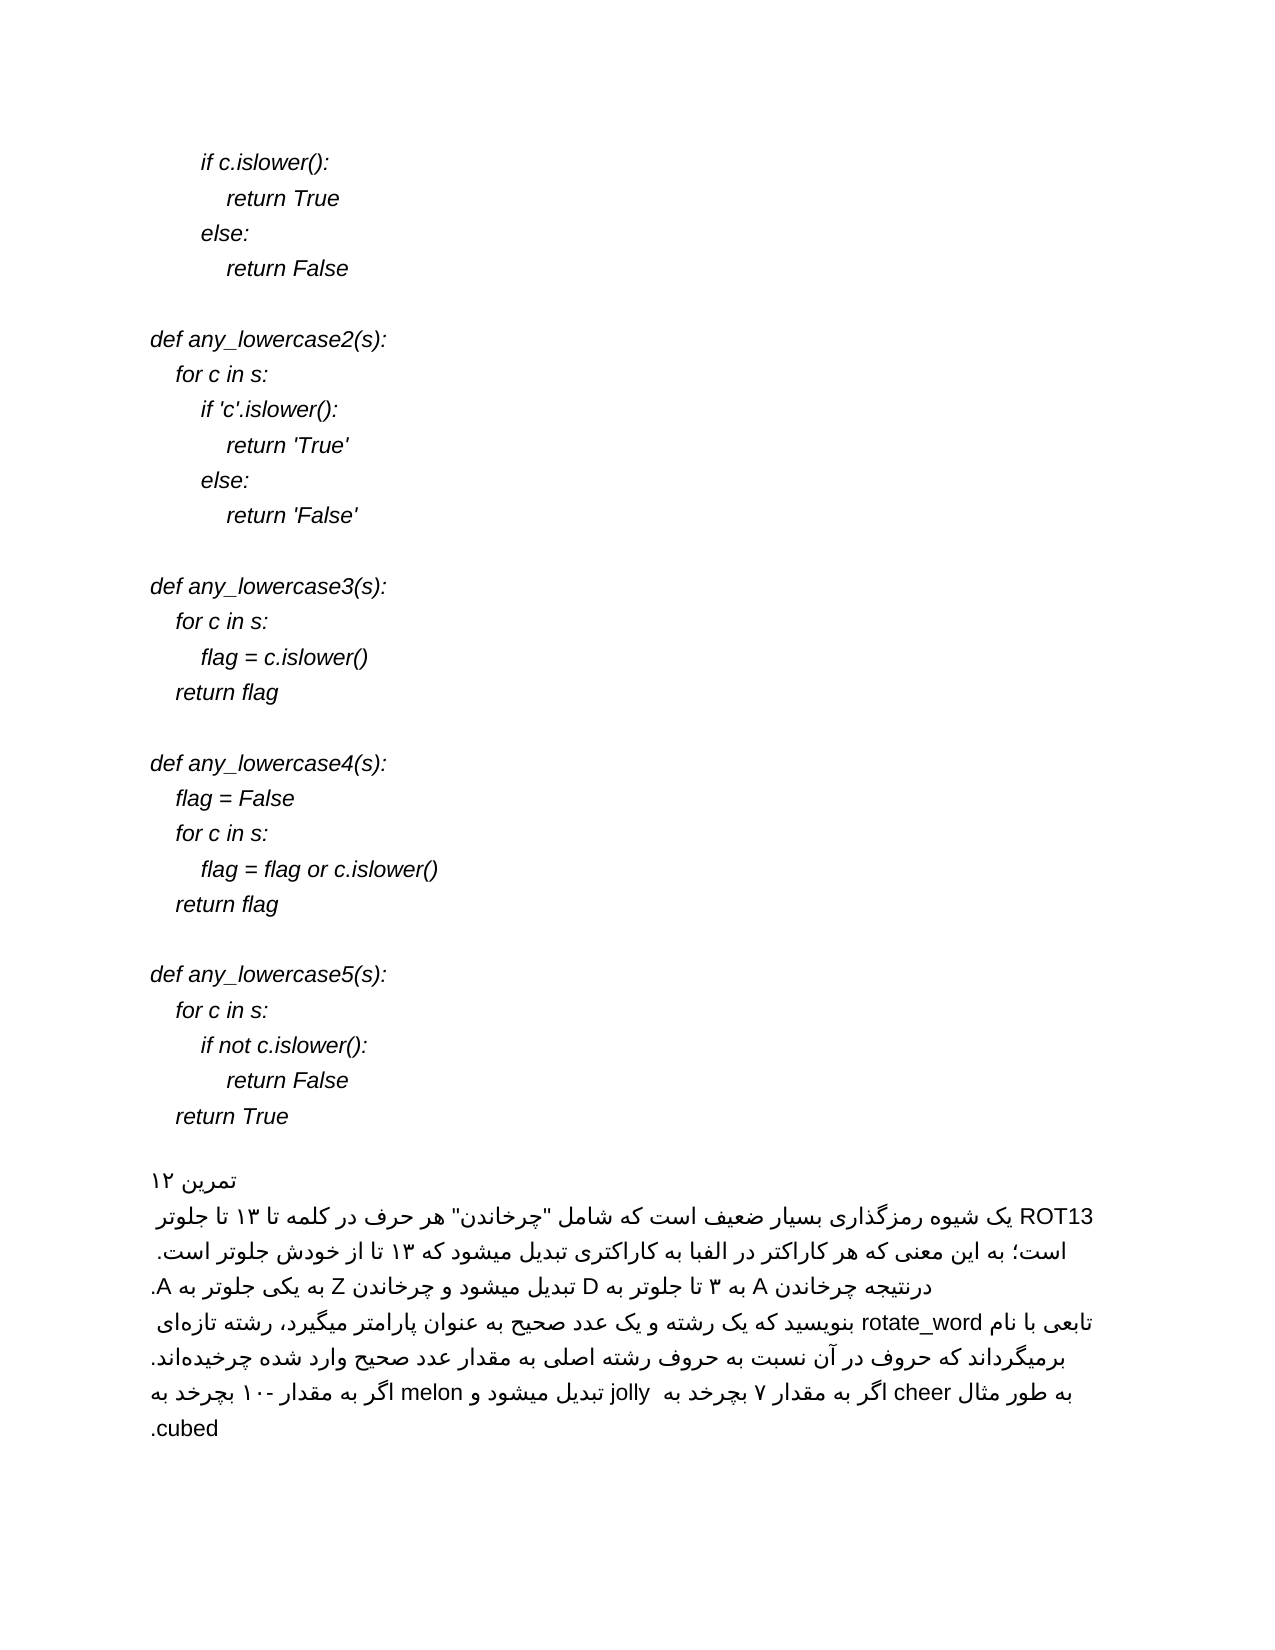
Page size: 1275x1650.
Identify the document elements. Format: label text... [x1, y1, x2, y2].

text if c.islower(): return True else: return False def any_lowercase2(s): for c in s: if 'c'.islower(): return 'True' else: return 'False' def any_lowercase3(s): for c in s: flag = c.islower() return flag def any_lowercase4(s): flag = False for c in s: flag = flag or c.islower() return flag def any_lowercase5(s): for c in s: if not c.islower(): return False return True [150, 150, 1125, 1129]
text تمرین ۱۲ [150, 1168, 1125, 1194]
text به طور مثال cheer اگر به مقدار ۷ بچرخد به jolly تبدیل میشود و melon اگر به مقدار -۱۰ بچرخد به cubed. [150, 1380, 1125, 1441]
text ROT13 یک شیوه رمزگذاری بسیار ضعیف است که شامل "چرخاندن" هر حرف در کلمه تا ۱۳ تا جلوتر است؛ به این معنی که هر کاراکتر در الفبا به کاراکتری تبدیل میشود که ۱۳ تا از خودش جلوتر است. درنتیجه چرخاندن A به ۳ تا جلوتر به D تبدیل میشود و چرخاندن Z به یکی جلوتر به A. [150, 1203, 1125, 1300]
text تابعی با نام rotate_word بنویسید که یک رشته و یک عدد صحیح به عنوان پارامتر میگیرد، رشته تازه‌ای برمیگرداند که حروف در آن نسبت به حروف رشته اصلی به مقدار عدد صحیح وارد شده چرخیده‌اند. [150, 1309, 1125, 1370]
